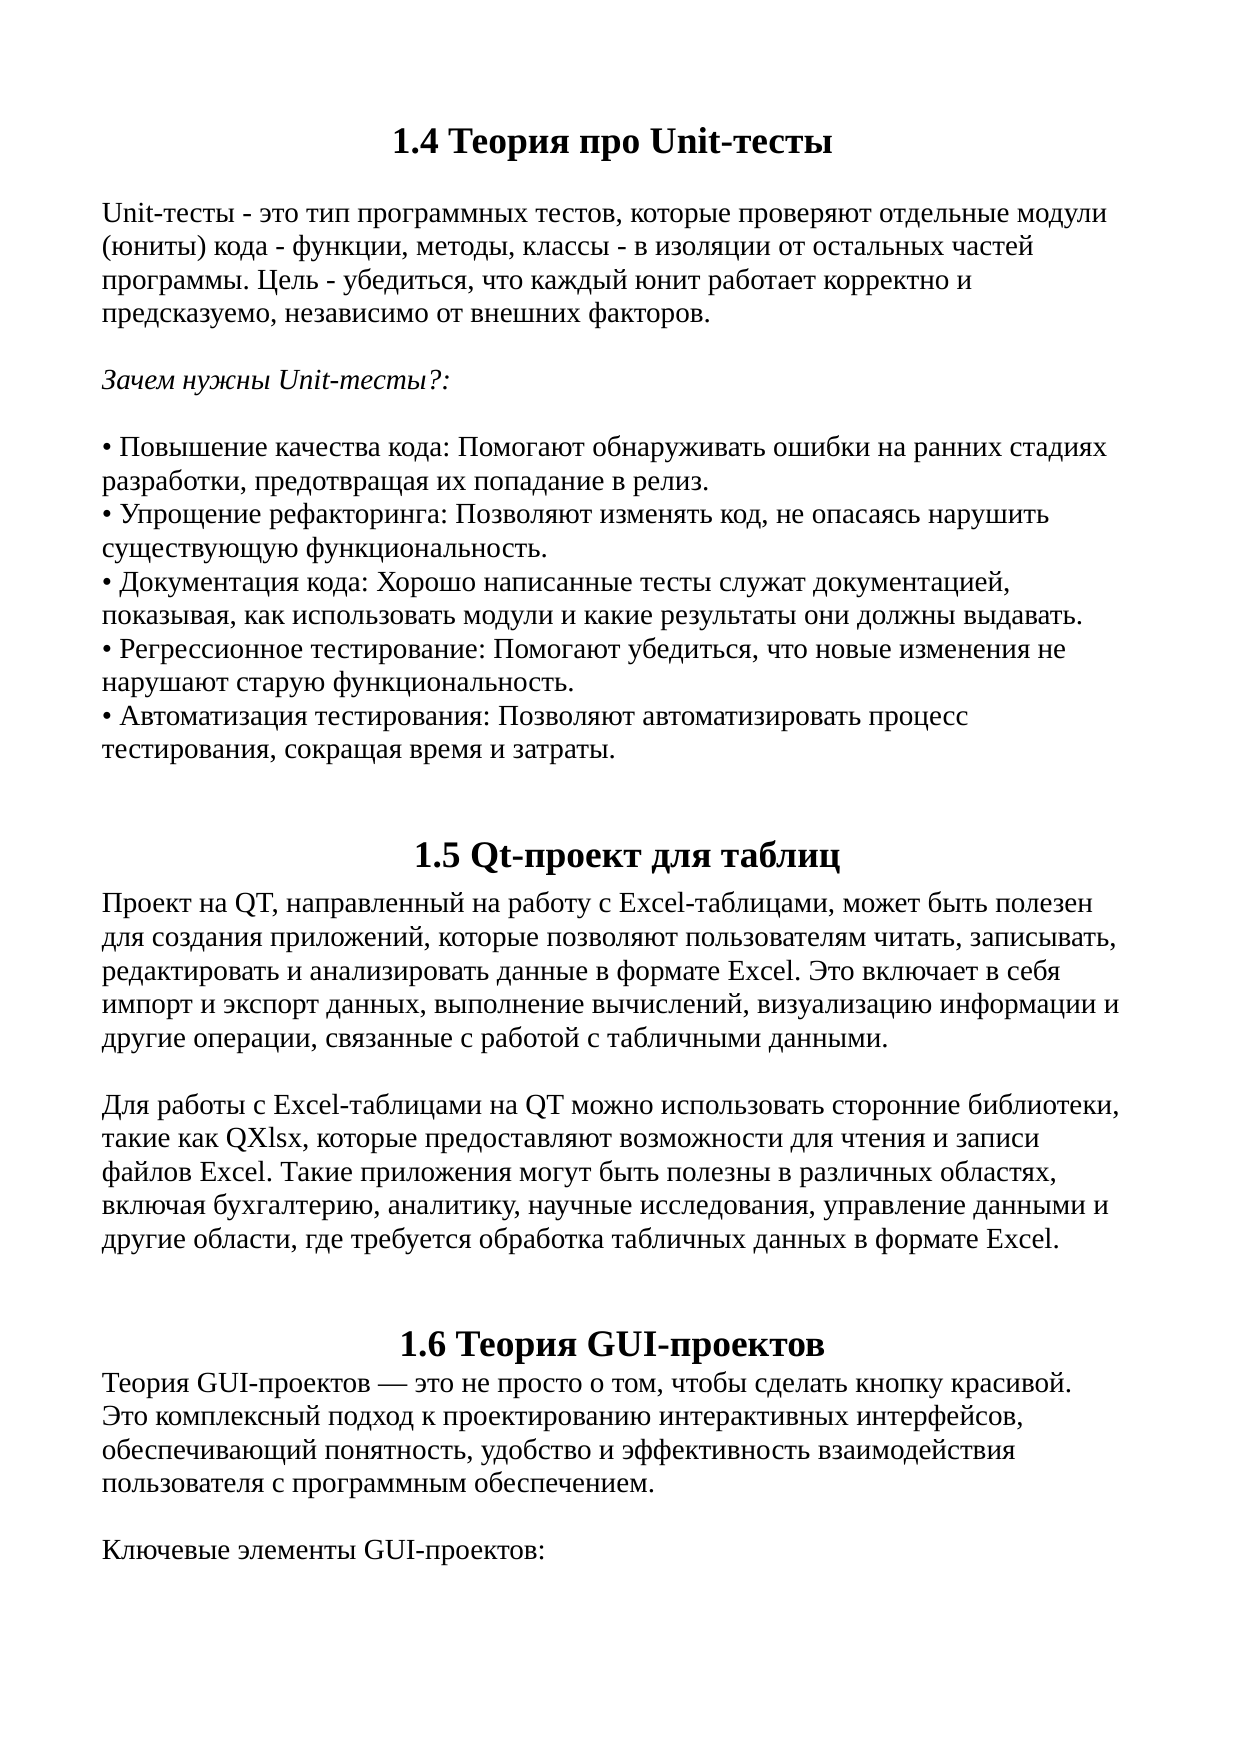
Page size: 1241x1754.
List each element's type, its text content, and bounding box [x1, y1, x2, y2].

text 1.5 Qt-проект для таблиц [131, 832, 1123, 875]
text • Документация кода: Хорошо написанные тесты служат документацией, показывая, как использовать модули и какие результаты они должны выдавать. [102, 564, 1123, 631]
text • Упрощение рефакторинга: Позволяют изменять код, не опасаясь нарушить существующую функциональность. [102, 497, 1123, 564]
text • Автоматизация тестирования: Позволяют автоматизировать процесс тестирования, сокращая время и затраты. [102, 698, 1123, 765]
text Unit-тесты - это тип программных тестов, которые проверяют отдельные модули (юниты) кода - функции, методы, классы - в изоляции от остальных частей программы. Цель - убедиться, что каждый юнит работает корректно и предсказуемо, независимо от внешних факторов. [102, 195, 1123, 329]
text 1.6 Теория GUI-проектов [102, 1322, 1123, 1365]
text 1.4 Теория про Unit-тесты [102, 118, 1123, 161]
text • Регрессионное тестирование: Помогают убедиться, что новые изменения не нарушают старую функциональность. [102, 631, 1123, 698]
text • Повышение качества кода: Помогают обнаруживать ошибки на ранних стадиях разработки, предотвращая их попадание в релиз. [102, 429, 1123, 497]
text Для работы с Excel-таблицами на QT можно использовать сторонние библиотеки, такие как QXlsx, которые предоставляют возможности для чтения и записи файлов Excel. Такие приложения могут быть полезны в различных областях, включая бухгалтерию, аналитику, научные исследования, управление данными и другие области, где требуется обработка табличных данных в формате Excel. [102, 1087, 1123, 1254]
text Проект на QT, направленный на работу с Excel-таблицами, может быть полезен для создания приложений, которые позволяют пользователям читать, записывать, редактировать и анализировать данные в формате Excel. Это включает в себя импорт и экспорт данных, выполнение вычислений, визуализацию информации и другие операции, связанные с работой с табличными данными. [102, 886, 1123, 1053]
text Теория GUI-проектов — это не просто о том, чтобы сделать кнопку красивой. Это комплексный подход к проектированию интерактивных интерфейсов, обеспечивающий понятность, удобство и эффективность взаимодействия пользователя с программным обеспечением. [102, 1365, 1123, 1499]
text Ключевые элементы GUI-проектов: [102, 1532, 1123, 1566]
text Зачем нужны Unit-тесты?: [102, 362, 1123, 396]
